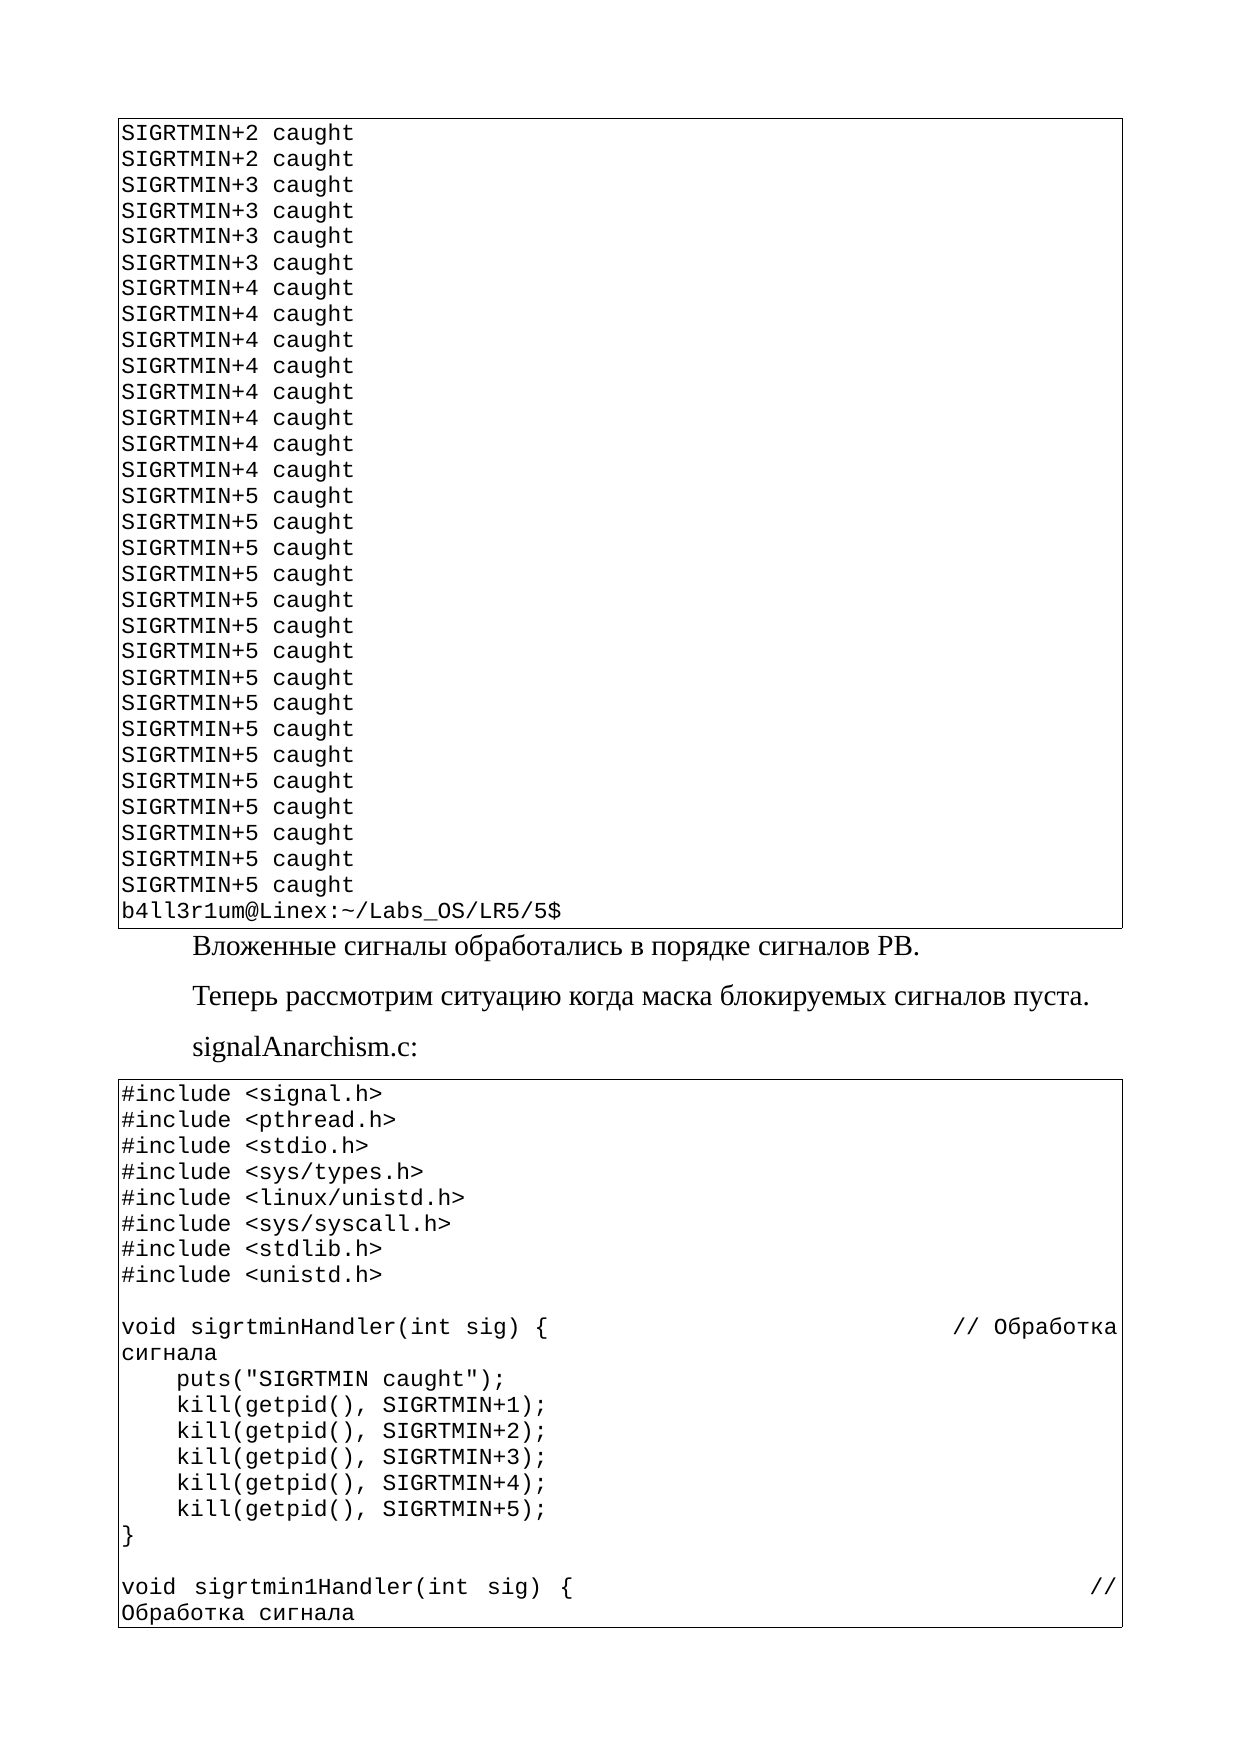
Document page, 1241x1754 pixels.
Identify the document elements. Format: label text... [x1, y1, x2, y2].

text SIGRTMIN+5 caught [119, 637, 1122, 663]
text SIGRTMIN+5 caught [119, 741, 1122, 767]
text SIGRTMIN+5 caught [119, 507, 1122, 533]
text SIGRTMIN+3 caught [119, 248, 1122, 274]
text SIGRTMIN+4 caught [119, 352, 1122, 377]
text void sigrtminHandler(int sig) { // Обработка сигнала [119, 1313, 1122, 1364]
text SIGRTMIN+5 caught [119, 818, 1122, 844]
text #include <sys/types.h> [119, 1157, 1122, 1183]
text SIGRTMIN+4 caught [119, 429, 1122, 455]
text #include <sys/syscall.h> [119, 1209, 1122, 1235]
text #include <stdlib.h> [119, 1235, 1122, 1261]
text SIGRTMIN+5 caught [119, 663, 1122, 689]
text signalAnarchism.c: [118, 1029, 1122, 1062]
text SIGRTMIN+4 caught [119, 274, 1122, 300]
text SIGRTMIN+4 caught [119, 455, 1122, 481]
text Вложенные сигналы обработались в порядке сигналов РВ. [118, 929, 1122, 962]
text SIGRTMIN+5 caught [119, 611, 1122, 637]
text SIGRTMIN+2 caught [119, 144, 1122, 170]
text puts("SIGRTMIN caught"); [119, 1364, 1122, 1390]
text void sigrtmin1Handler(int sig) { // Обработка сигнала [119, 1572, 1122, 1627]
text kill(getpid(), SIGRTMIN+1); [119, 1390, 1122, 1416]
text SIGRTMIN+3 caught [119, 222, 1122, 248]
text #include <signal.h> [119, 1080, 1122, 1105]
text kill(getpid(), SIGRTMIN+3); [119, 1442, 1122, 1468]
text SIGRTMIN+4 caught [119, 326, 1122, 352]
text SIGRTMIN+5 caught [119, 585, 1122, 611]
text kill(getpid(), SIGRTMIN+2); [119, 1416, 1122, 1442]
text } [119, 1520, 1122, 1549]
text SIGRTMIN+5 caught [119, 533, 1122, 559]
text kill(getpid(), SIGRTMIN+5); [119, 1494, 1122, 1520]
text SIGRTMIN+5 caught [119, 870, 1122, 896]
text SIGRTMIN+3 caught [119, 196, 1122, 222]
text SIGRTMIN+2 caught [119, 119, 1122, 144]
text #include <unistd.h> [119, 1261, 1122, 1290]
text #include <pthread.h> [119, 1105, 1122, 1131]
text SIGRTMIN+5 caught [119, 559, 1122, 585]
text b4ll3r1um@Linex:~/Labs_OS/LR5/5$ [119, 896, 1122, 928]
text SIGRTMIN+5 caught [119, 792, 1122, 818]
text SIGRTMIN+4 caught [119, 403, 1122, 429]
text Теперь рассмотрим ситуацию когда маска блокируемых сигналов пуста. [118, 978, 1122, 1012]
text #include <stdio.h> [119, 1131, 1122, 1157]
text SIGRTMIN+5 caught [119, 689, 1122, 715]
text SIGRTMIN+5 caught [119, 481, 1122, 507]
text SIGRTMIN+3 caught [119, 170, 1122, 196]
text SIGRTMIN+5 caught [119, 844, 1122, 870]
text SIGRTMIN+5 caught [119, 715, 1122, 741]
text SIGRTMIN+5 caught [119, 767, 1122, 792]
text SIGRTMIN+4 caught [119, 300, 1122, 326]
text kill(getpid(), SIGRTMIN+4); [119, 1468, 1122, 1494]
text SIGRTMIN+4 caught [119, 377, 1122, 403]
text #include <linux/unistd.h> [119, 1183, 1122, 1209]
